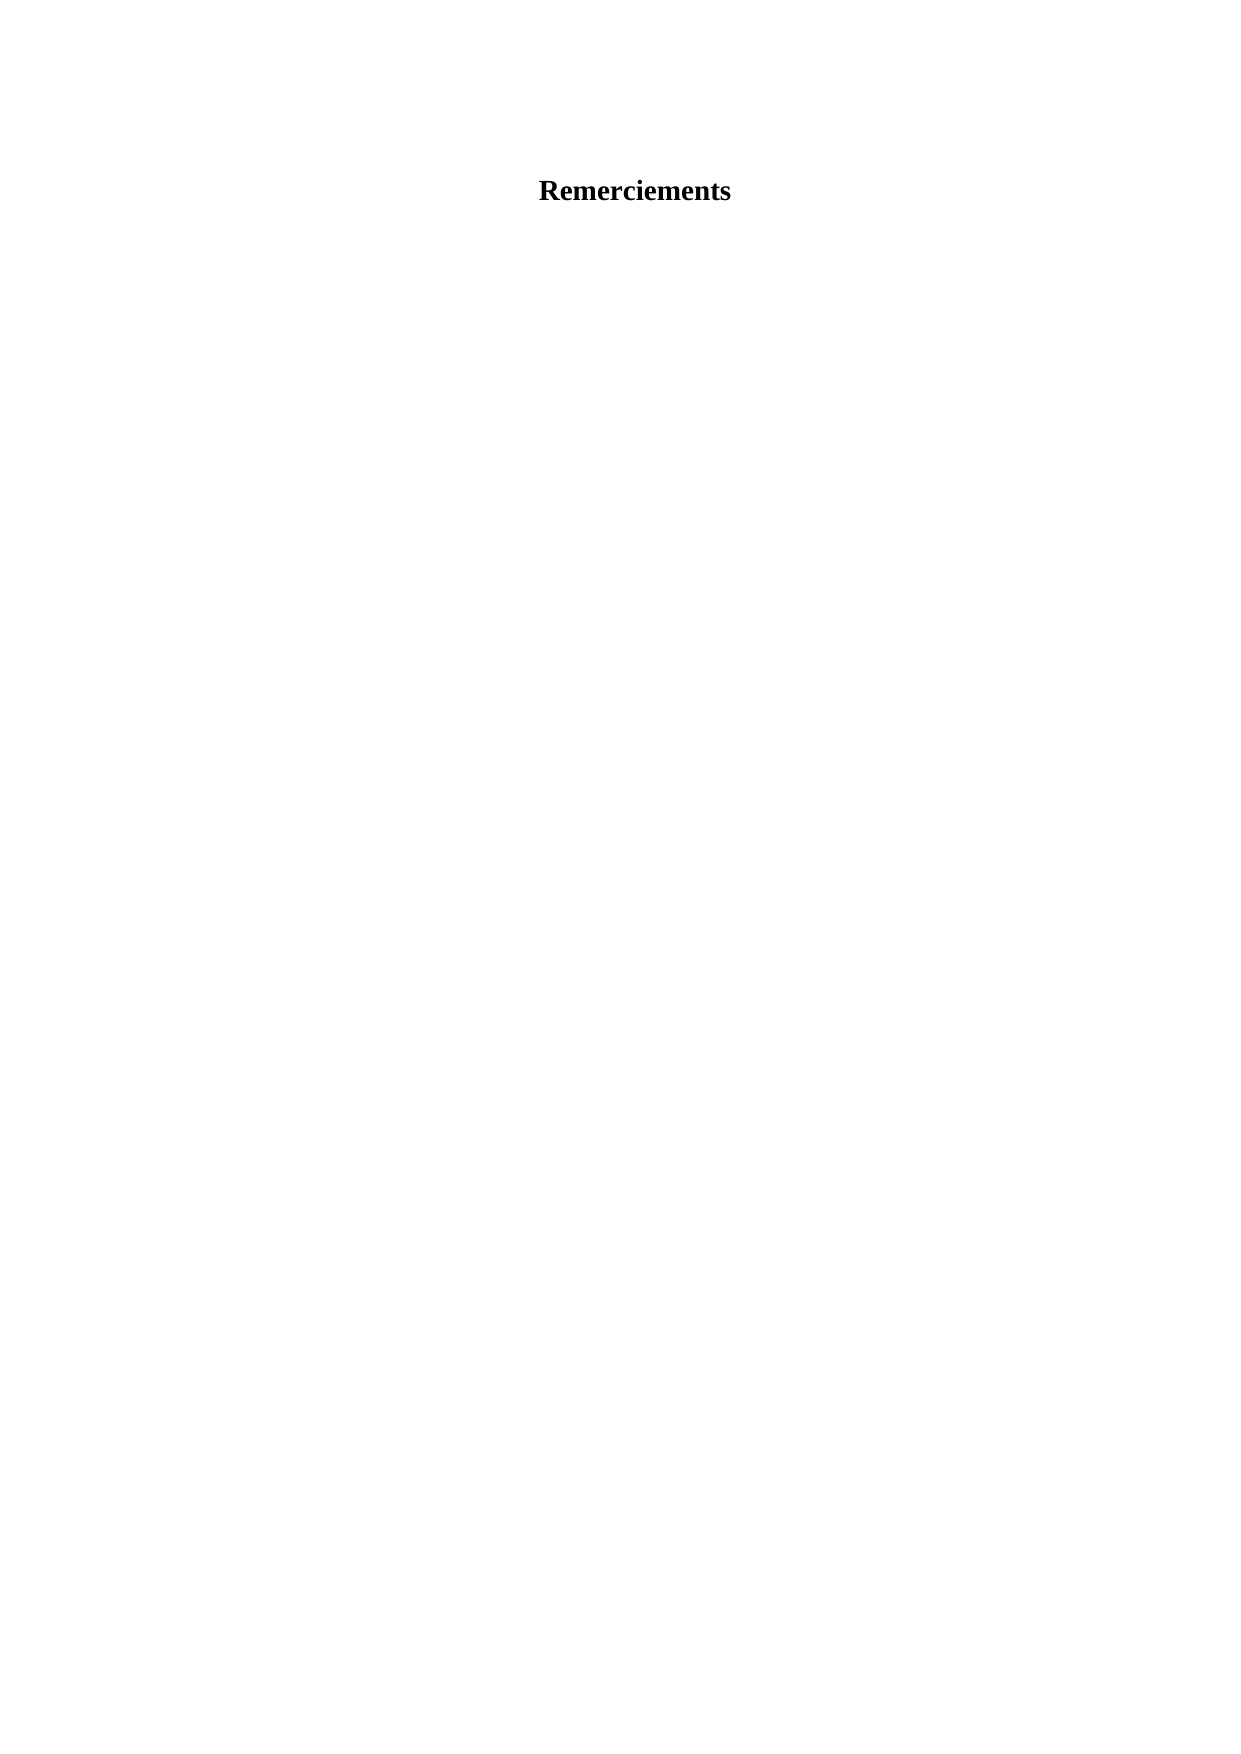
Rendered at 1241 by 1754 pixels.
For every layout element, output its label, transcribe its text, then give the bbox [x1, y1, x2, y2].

text Remerciements [177, 173, 1092, 206]
